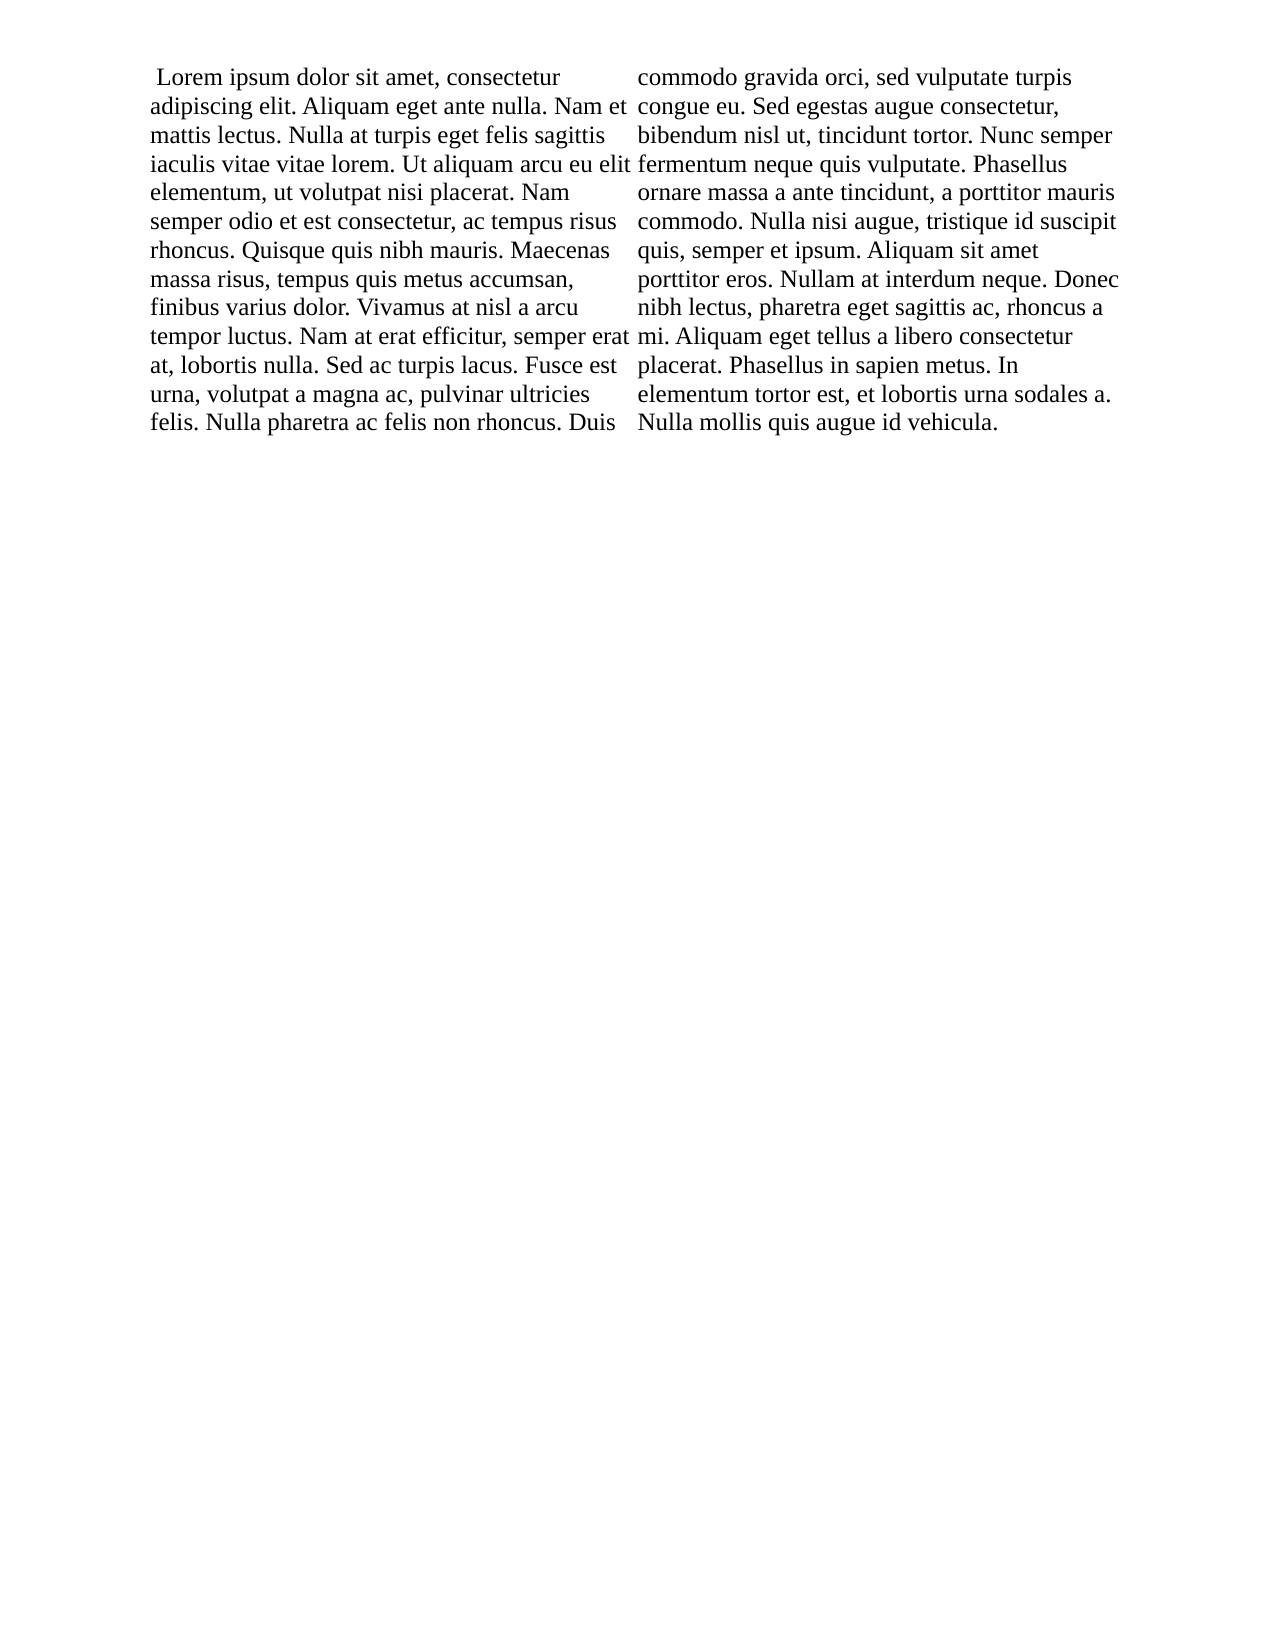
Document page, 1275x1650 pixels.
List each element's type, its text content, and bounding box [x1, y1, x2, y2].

text Lorem ipsum dolor sit amet, consectetur adipiscing elit. Aliquam eget ante nulla. Nam et mattis lectus. Nulla at turpis eget felis sagittis iaculis vitae vitae lorem. Ut aliquam arcu eu elit elementum, ut volutpat nisi placerat. Nam semper odio et est consectetur, ac tempus risus rhoncus. Quisque quis nibh mauris. Maecenas massa risus, tempus quis metus accumsan, finibus varius dolor. Vivamus at nisl a arcu tempor luctus. Nam at erat efficitur, semper erat at, lobortis nulla. Sed ac turpis lacus. Fusce est urna, volutpat a magna ac, pulvinar ultricies felis. Nulla pharetra ac felis non rhoncus. Duis commodo gravida orci, sed vulputate turpis congue eu. Sed egestas augue consectetur, bibendum nisl ut, tincidunt tortor. Nunc semper fermentum neque quis vulputate. Phasellus ornare massa a ante tincidunt, a porttitor mauris commodo. Nulla nisi augue, tristique id suscipit quis, semper et ipsum. Aliquam sit amet porttitor eros. Nullam at interdum neque. Donec nibh lectus, pharetra eget sagittis ac, rhoncus a mi. Aliquam eget tellus a libero consectetur placerat. Phasellus in sapien metus. In elementum tortor est, et lobortis urna sodales a. Nulla mollis quis augue id vehicula. [150, 62, 1125, 436]
